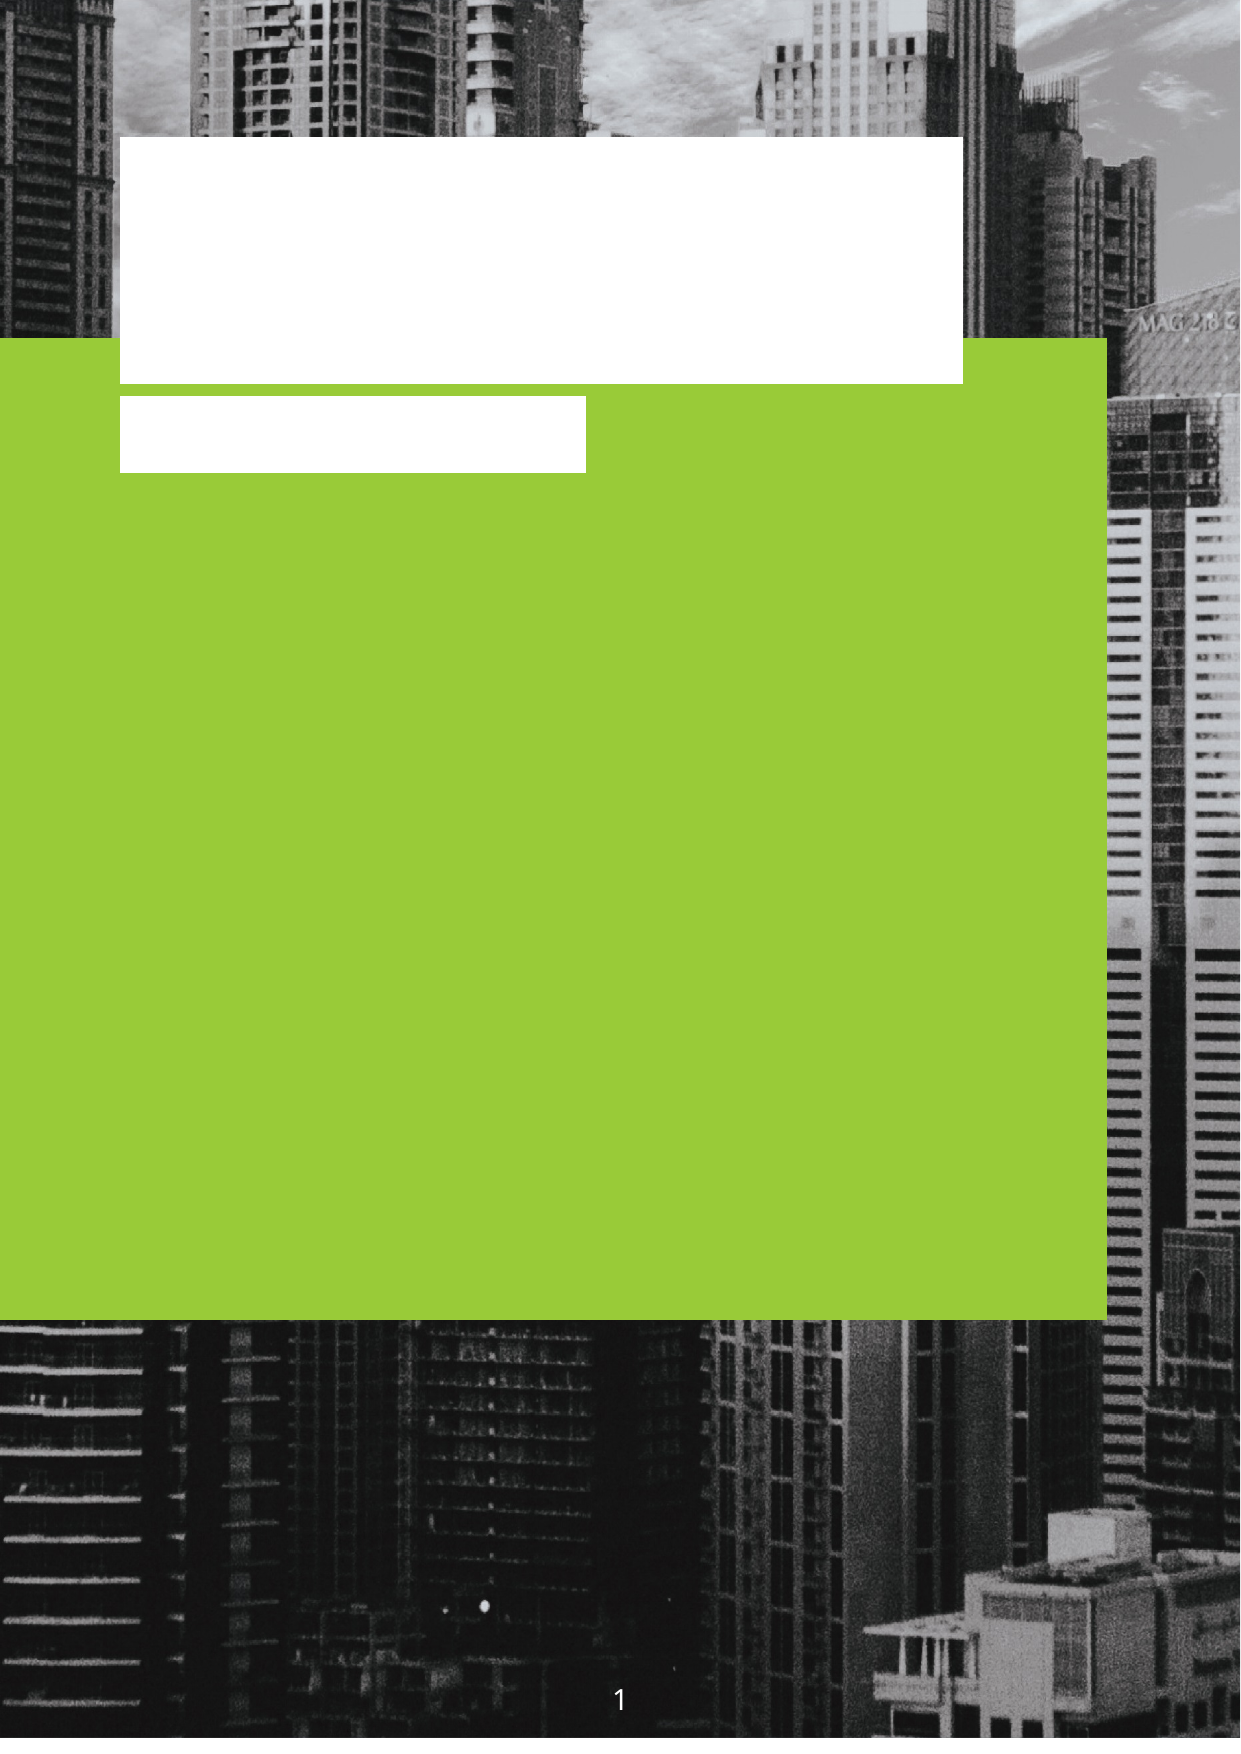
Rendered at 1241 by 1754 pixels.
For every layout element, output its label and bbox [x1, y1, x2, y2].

table_header [120, 396, 586, 473]
table_header [120, 137, 963, 384]
